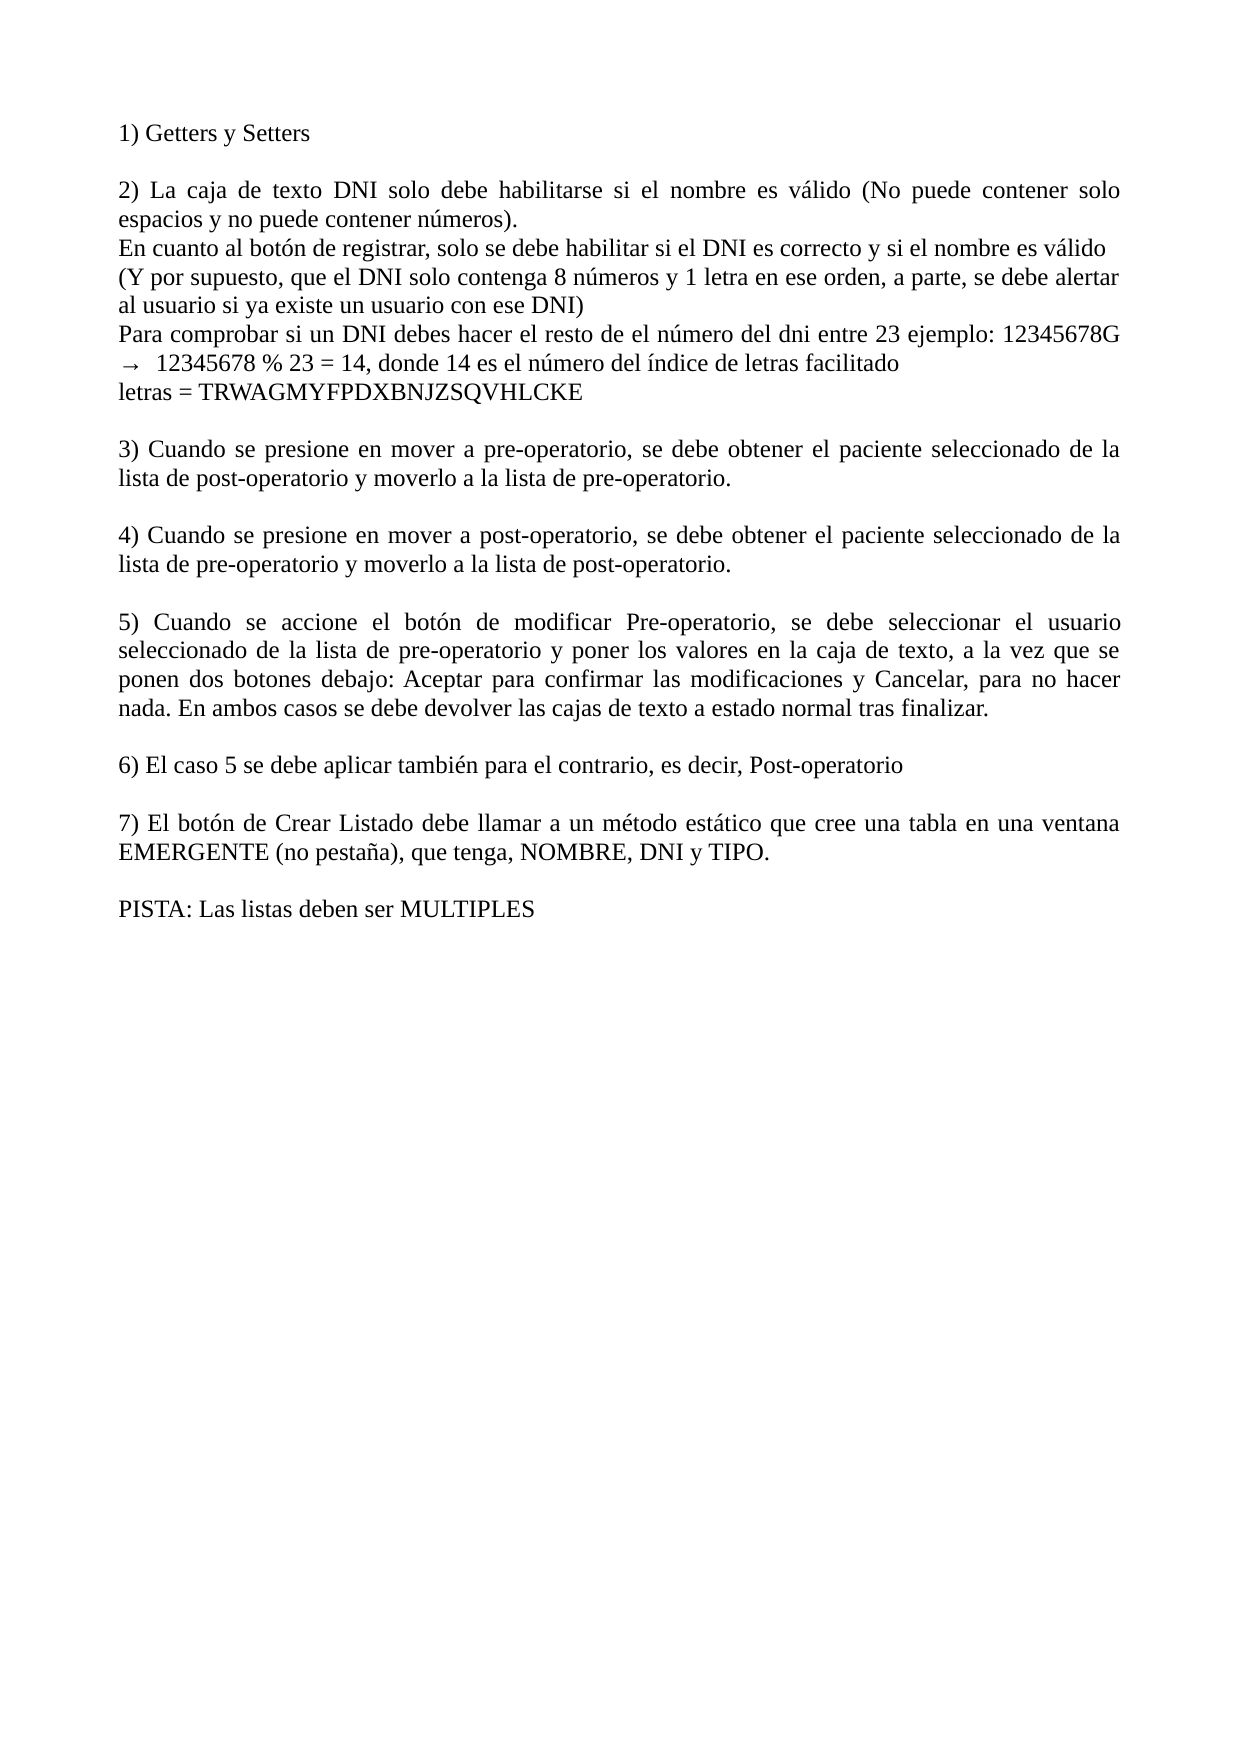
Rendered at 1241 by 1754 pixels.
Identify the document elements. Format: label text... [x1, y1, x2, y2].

text Para comprobar si un DNI debes hacer el resto de el número del dni entre 23 ejemplo: 12345678G → 12345678 % 23 = 14, donde 14 es el número del índice de letras facilitado [118, 319, 1122, 377]
text 6) El caso 5 se debe aplicar también para el contrario, es decir, Post-operatorio [118, 751, 1122, 779]
text 1) Getters y Setters [118, 118, 1122, 147]
text letras = TRWAGMYFPDXBNJZSQVHLCKE [118, 377, 1122, 406]
text 7) El botón de Crear Listado debe llamar a un método estático que cree una tabla en una ventana EMERGENTE (no pestaña), que tenga, NOMBRE, DNI y TIPO. [118, 808, 1122, 866]
text 3) Cuando se presione en mover a pre-operatorio, se debe obtener el paciente seleccionado de la lista de post-operatorio y moverlo a la lista de pre-operatorio. [118, 434, 1122, 492]
text 2) La caja de texto DNI solo debe habilitarse si el nombre es válido (No puede contener solo espacios y no puede contener números). [118, 176, 1122, 233]
text (Y por supuesto, que el DNI solo contenga 8 números y 1 letra en ese orden, a parte, se debe alertar al usuario si ya existe un usuario con ese DNI) [118, 262, 1122, 319]
text 5) Cuando se accione el botón de modificar Pre-operatorio, se debe seleccionar el usuario seleccionado de la lista de pre-operatorio y poner los valores en la caja de texto, a la vez que se ponen dos botones debajo: Aceptar para confirmar las modificaciones y Cancelar, para no hacer nada. En ambos casos se debe devolver las cajas de texto a estado normal tras finalizar. [118, 607, 1122, 722]
text PISTA: Las listas deben ser MULTIPLES [118, 894, 1122, 923]
text 4) Cuando se presione en mover a post-operatorio, se debe obtener el paciente seleccionado de la lista de pre-operatorio y moverlo a la lista de post-operatorio. [118, 521, 1122, 578]
text En cuanto al botón de registrar, solo se debe habilitar si el DNI es correcto y si el nombre es válido [118, 233, 1122, 262]
